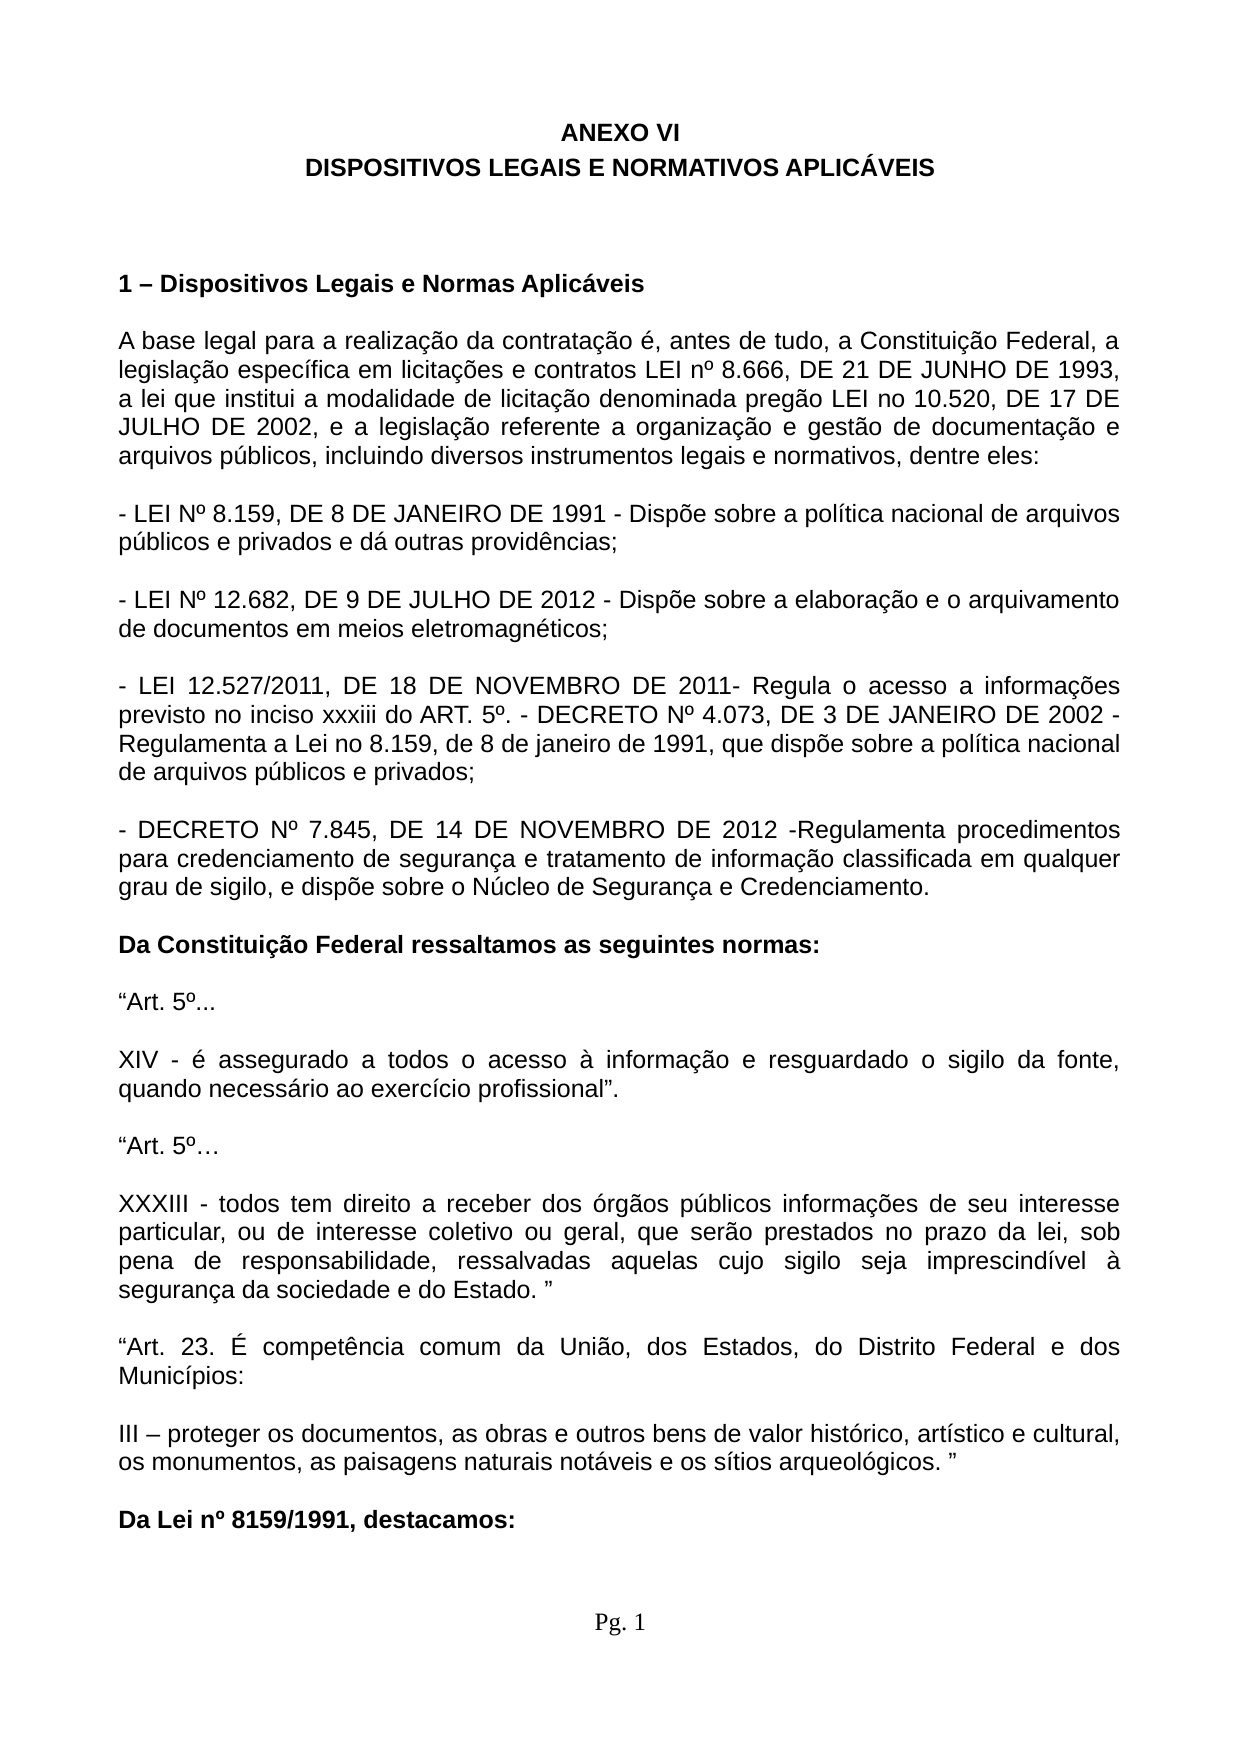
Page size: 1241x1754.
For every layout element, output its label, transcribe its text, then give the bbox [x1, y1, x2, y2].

text III – proteger os documentos, as obras e outros bens de valor histórico, artístico e cultural, os monumentos, as paisagens naturais notáveis e os sítios arqueológicos. ” [118, 1418, 1122, 1476]
text - LEI Nº 12.682, DE 9 DE JULHO DE 2012 - Dispõe sobre a elaboração e o arquivamento de documentos em meios eletromagnéticos; [118, 585, 1122, 642]
text “Art. 5º... [118, 987, 1122, 1016]
text XXXIII - todos tem direito a receber dos órgãos públicos informações de seu interesse particular, ou de interesse coletivo ou geral, que serão prestados no prazo da lei, sob pena de responsabilidade, ressalvadas aquelas cujo sigilo seja imprescindível à segurança da sociedade e do Estado. ” [118, 1188, 1122, 1303]
text 1 – Dispositivos Legais e Normas Aplicáveis [118, 268, 1122, 297]
text A base legal para a realização da contratação é, antes de tudo, a Constituição Federal, a legislação específica em licitações e contratos LEI nº 8.666, DE 21 DE JUNHO DE 1993, a lei que institui a modalidade de licitação denominada pregão LEI no 10.520, DE 17 DE JULHO DE 2002, e a legislação referente a organização e gestão de documentação e arquivos públicos, incluindo diversos instrumentos legais e normativos, dentre eles: [118, 326, 1122, 470]
text “Art. 5º… [118, 1131, 1122, 1160]
text - LEI Nº 8.159, DE 8 DE JANEIRO DE 1991 - Dispõe sobre a política nacional de arquivos públicos e privados e dá outras providências; [118, 498, 1122, 556]
text Da Constituição Federal ressaltamos as seguintes normas: [118, 930, 1122, 958]
text Da Lei nº 8159/1991, destacamos: [118, 1505, 1122, 1533]
text XIV - é assegurado a todos o acesso à informação e resguardado o sigilo da fonte, quando necessário ao exercício profissional”. [118, 1045, 1122, 1102]
text - LEI 12.527/2011, DE 18 DE NOVEMBRO DE 2011- Regula o acesso a informações previsto no inciso xxxiii do ART. 5º. - DECRETO Nº 4.073, DE 3 DE JANEIRO DE 2002 - Regulamenta a Lei no 8.159, de 8 de janeiro de 1991, que dispõe sobre a política nacional de arquivos públicos e privados; [118, 671, 1122, 786]
text “Art. 23. É competência comum da União, dos Estados, do Distrito Federal e dos Municípios: [118, 1332, 1122, 1390]
text - DECRETO Nº 7.845, DE 14 DE NOVEMBRO DE 2012 -Regulamenta procedimentos para credenciamento de segurança e tratamento de informação classificada em qualquer grau de sigilo, e dispõe sobre o Núcleo de Segurança e Credenciamento. [118, 815, 1122, 901]
